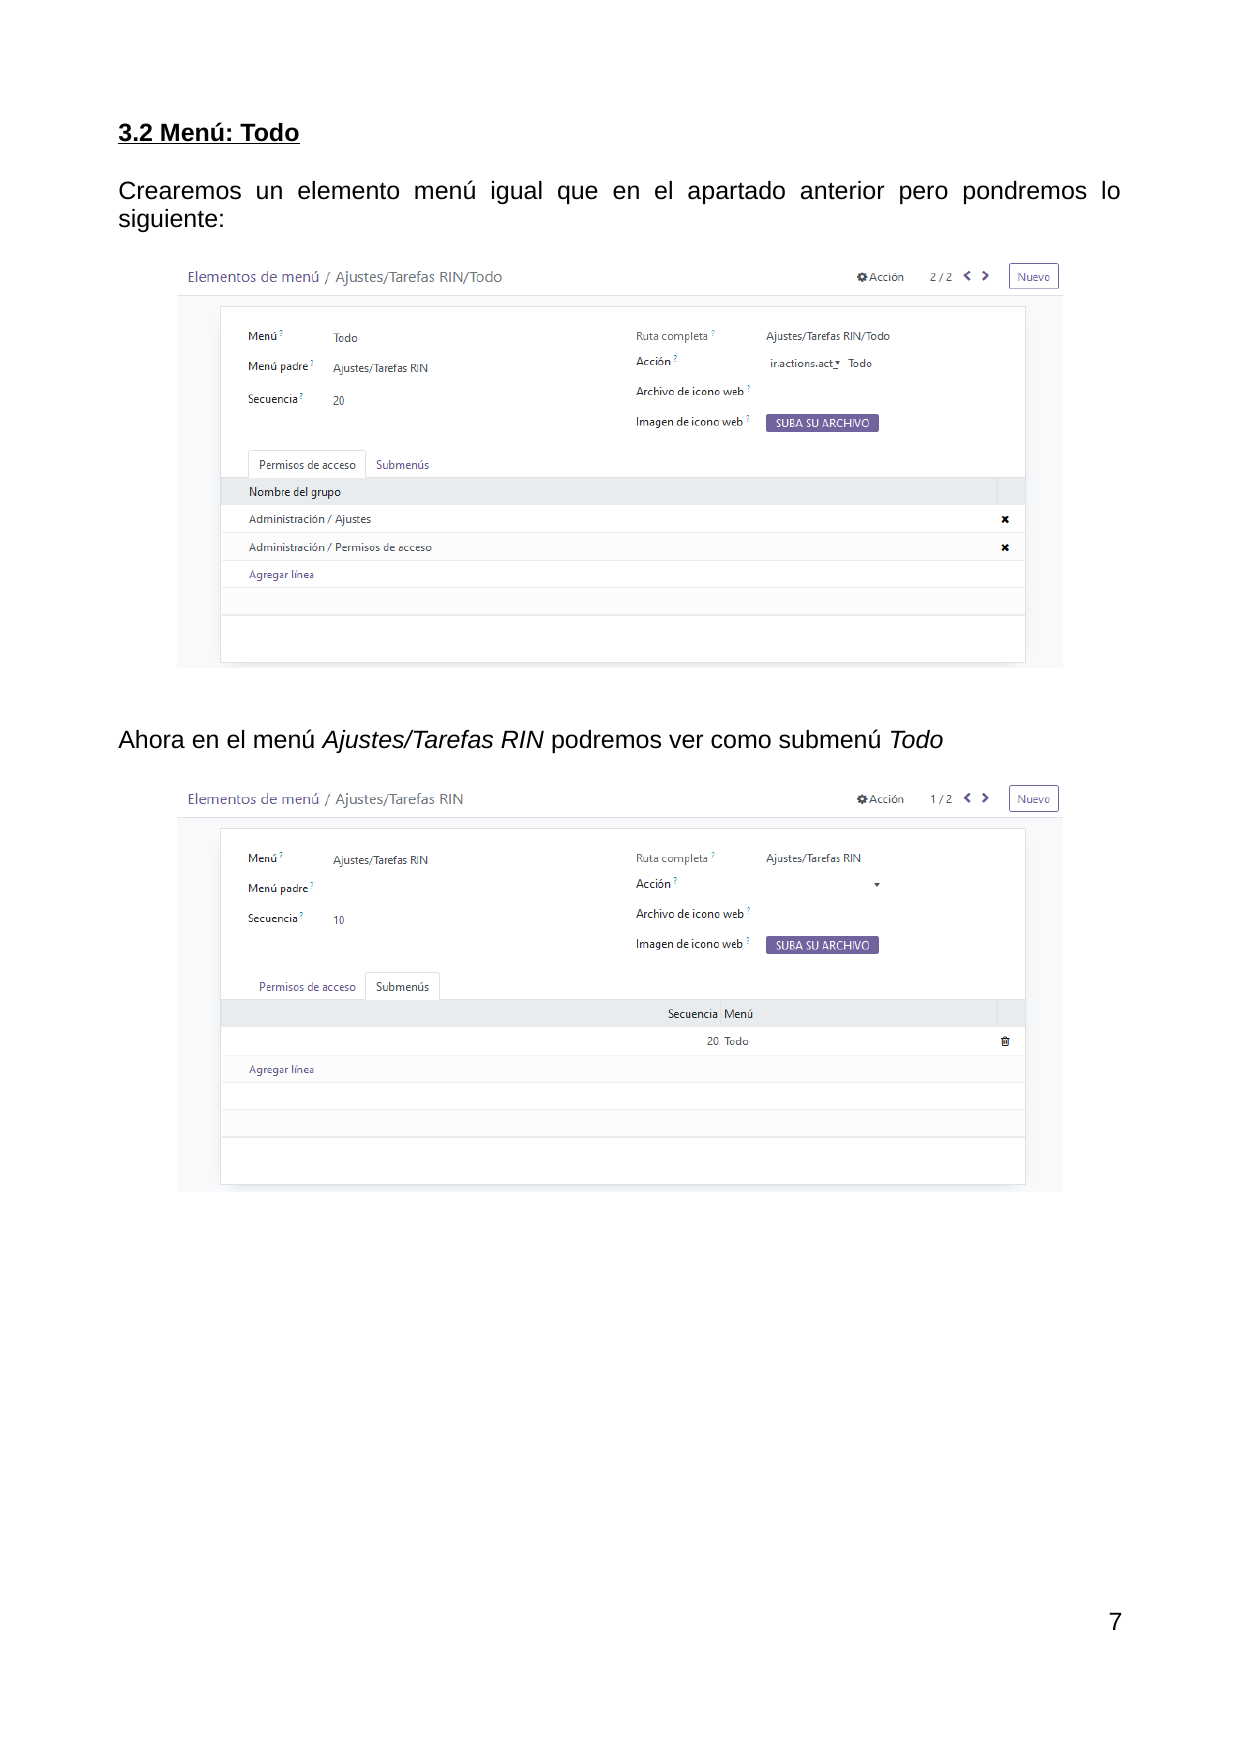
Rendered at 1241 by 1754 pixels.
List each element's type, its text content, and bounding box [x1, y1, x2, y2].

text 3.2 Menú: Todo [118, 118, 1122, 147]
text Ahora en el menú Ajustes/Tarefas RIN podremos ver como submenú Todo [118, 725, 1122, 754]
picture [177, 782, 1063, 1192]
text Crearemos un elemento menú igual que en el apartado anterior pero pondremos lo siguiente: [118, 176, 1122, 233]
picture [177, 258, 1063, 668]
